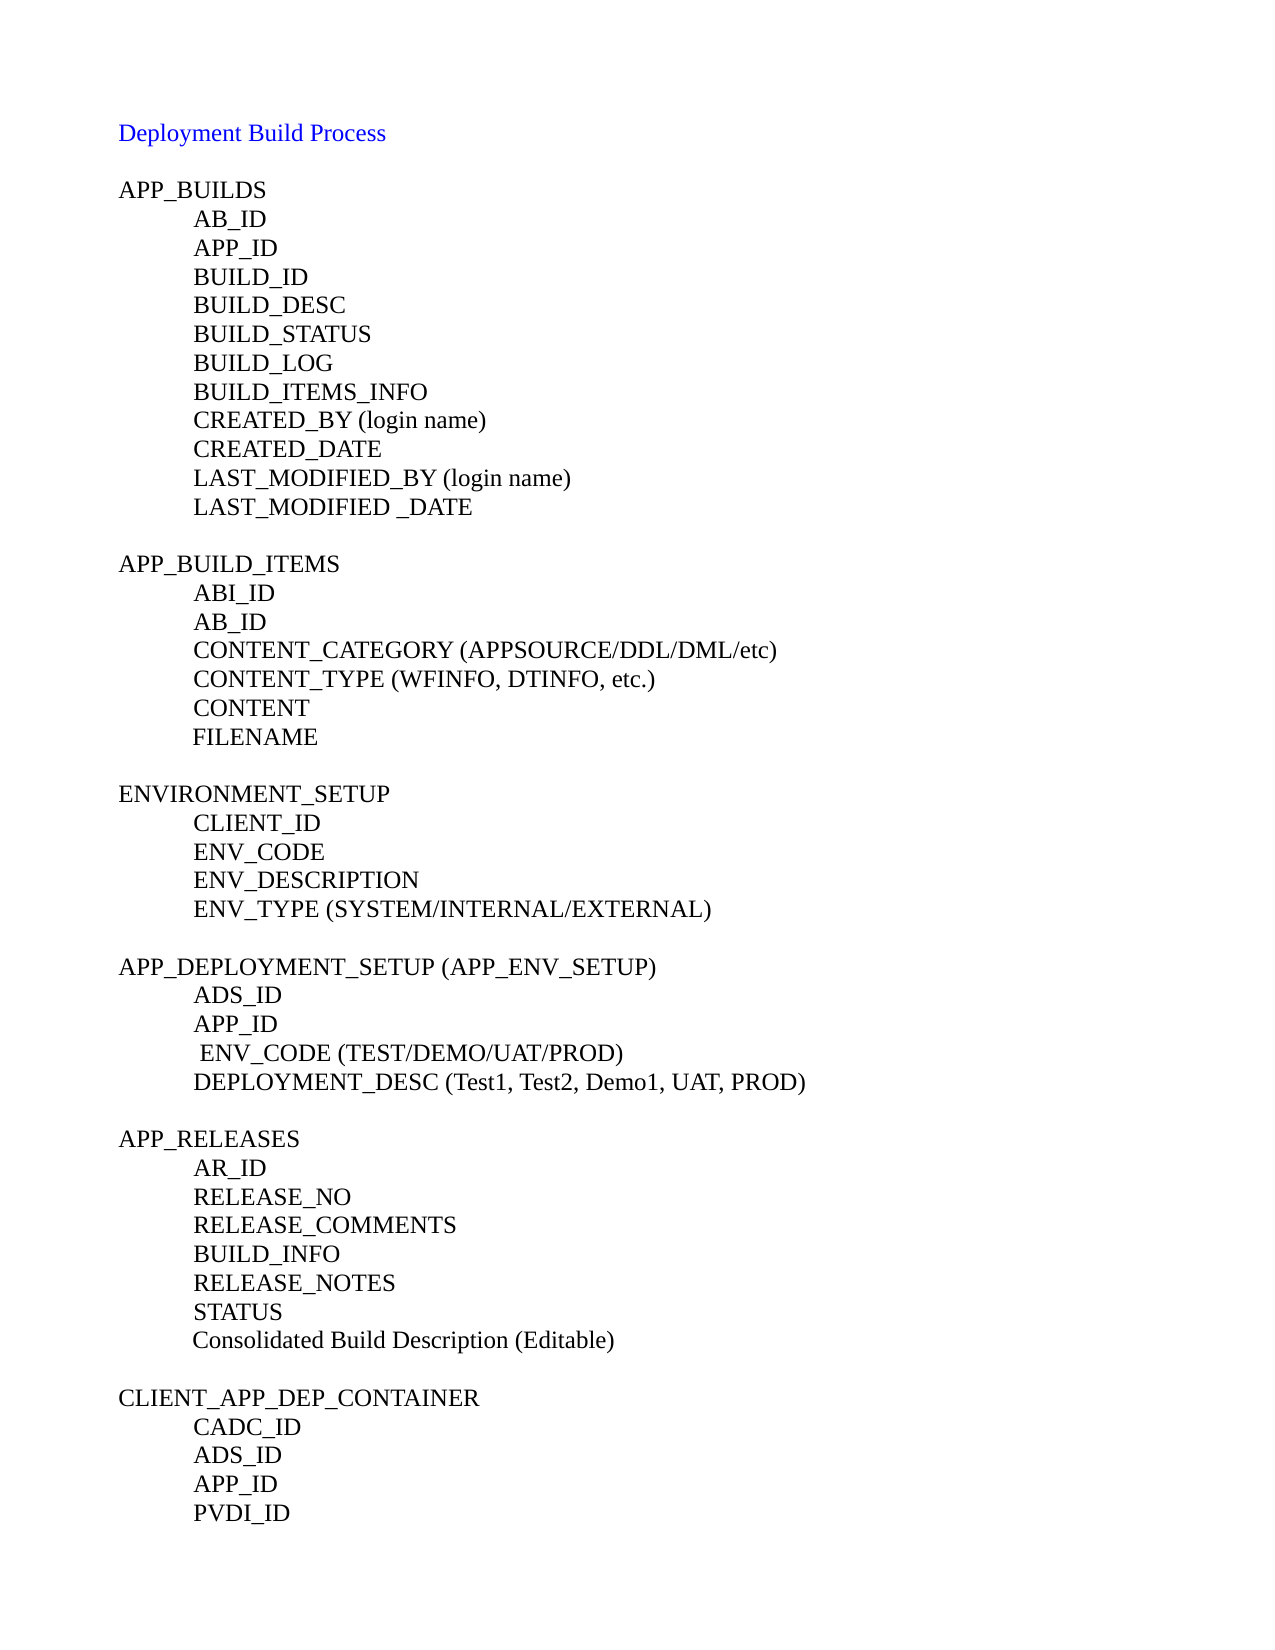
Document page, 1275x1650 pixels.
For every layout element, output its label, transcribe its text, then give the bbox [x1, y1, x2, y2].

list LAST_MODIFIED_BY (login name) [193, 463, 1157, 492]
list FILENAME [118, 722, 1157, 751]
list BUILD_STATUS [193, 319, 1157, 348]
list BUILD_ID [193, 262, 1157, 291]
list APP_DEPLOYMENT_SETUP (APP_ENV_SETUP) [118, 952, 1157, 981]
list BUILD_LOG [193, 348, 1157, 377]
list ENV_CODE (TEST/DEMO/UAT/PROD) [193, 1038, 1157, 1067]
list CONTENT_CATEGORY (APPSOURCE/DDL/DML/etc) [193, 636, 1157, 664]
list CLIENT_ID [193, 808, 1157, 837]
list APP_BUILDS [118, 176, 1157, 204]
list ADS_ID [193, 981, 1157, 1009]
list Deployment Build Process [118, 118, 1157, 147]
list CLIENT_APP_DEP_CONTAINER [118, 1383, 1157, 1412]
list APP_RELEASES [118, 1124, 1157, 1153]
list CADC_ID [193, 1412, 1157, 1441]
list AR_ID [193, 1153, 1157, 1182]
list CONTENT_TYPE (WFINFO, DTINFO, etc.) [193, 664, 1157, 693]
list CREATED_DATE [193, 434, 1157, 463]
list ENV_DESCRIPTION [193, 866, 1157, 894]
list ENV_CODE [193, 837, 1157, 866]
list BUILD_DESC [193, 291, 1157, 319]
list APP_BUILD_ITEMS [118, 549, 1157, 578]
list BUILD_INFO [193, 1239, 1157, 1268]
list LAST_MODIFIED _DATE [193, 492, 1157, 521]
list AB_ID [193, 204, 1157, 233]
list Consolidated Build Description (Editable) [118, 1326, 1157, 1354]
list APP_ID [193, 1009, 1157, 1038]
list CREATED_BY (login name) [193, 406, 1157, 434]
list STATUS [193, 1297, 1157, 1326]
list BUILD_ITEMS_INFO [193, 377, 1157, 406]
list RELEASE_COMMENTS [193, 1211, 1157, 1239]
list DEPLOYMENT_DESC (Test1, Test2, Demo1, UAT, PROD) [193, 1067, 1157, 1096]
list RELEASE_NOTES [193, 1268, 1157, 1297]
list AB_ID [193, 607, 1157, 636]
list APP_ID [193, 1469, 1157, 1498]
list ENV_TYPE (SYSTEM/INTERNAL/EXTERNAL) [193, 894, 1157, 923]
list CONTENT [193, 693, 1157, 722]
list ABI_ID [193, 578, 1157, 607]
list APP_ID [193, 233, 1157, 262]
list ADS_ID [193, 1441, 1157, 1469]
list RELEASE_NO [193, 1182, 1157, 1211]
list PVDI_ID [193, 1498, 1157, 1527]
list ENVIRONMENT_SETUP [118, 779, 1157, 808]
